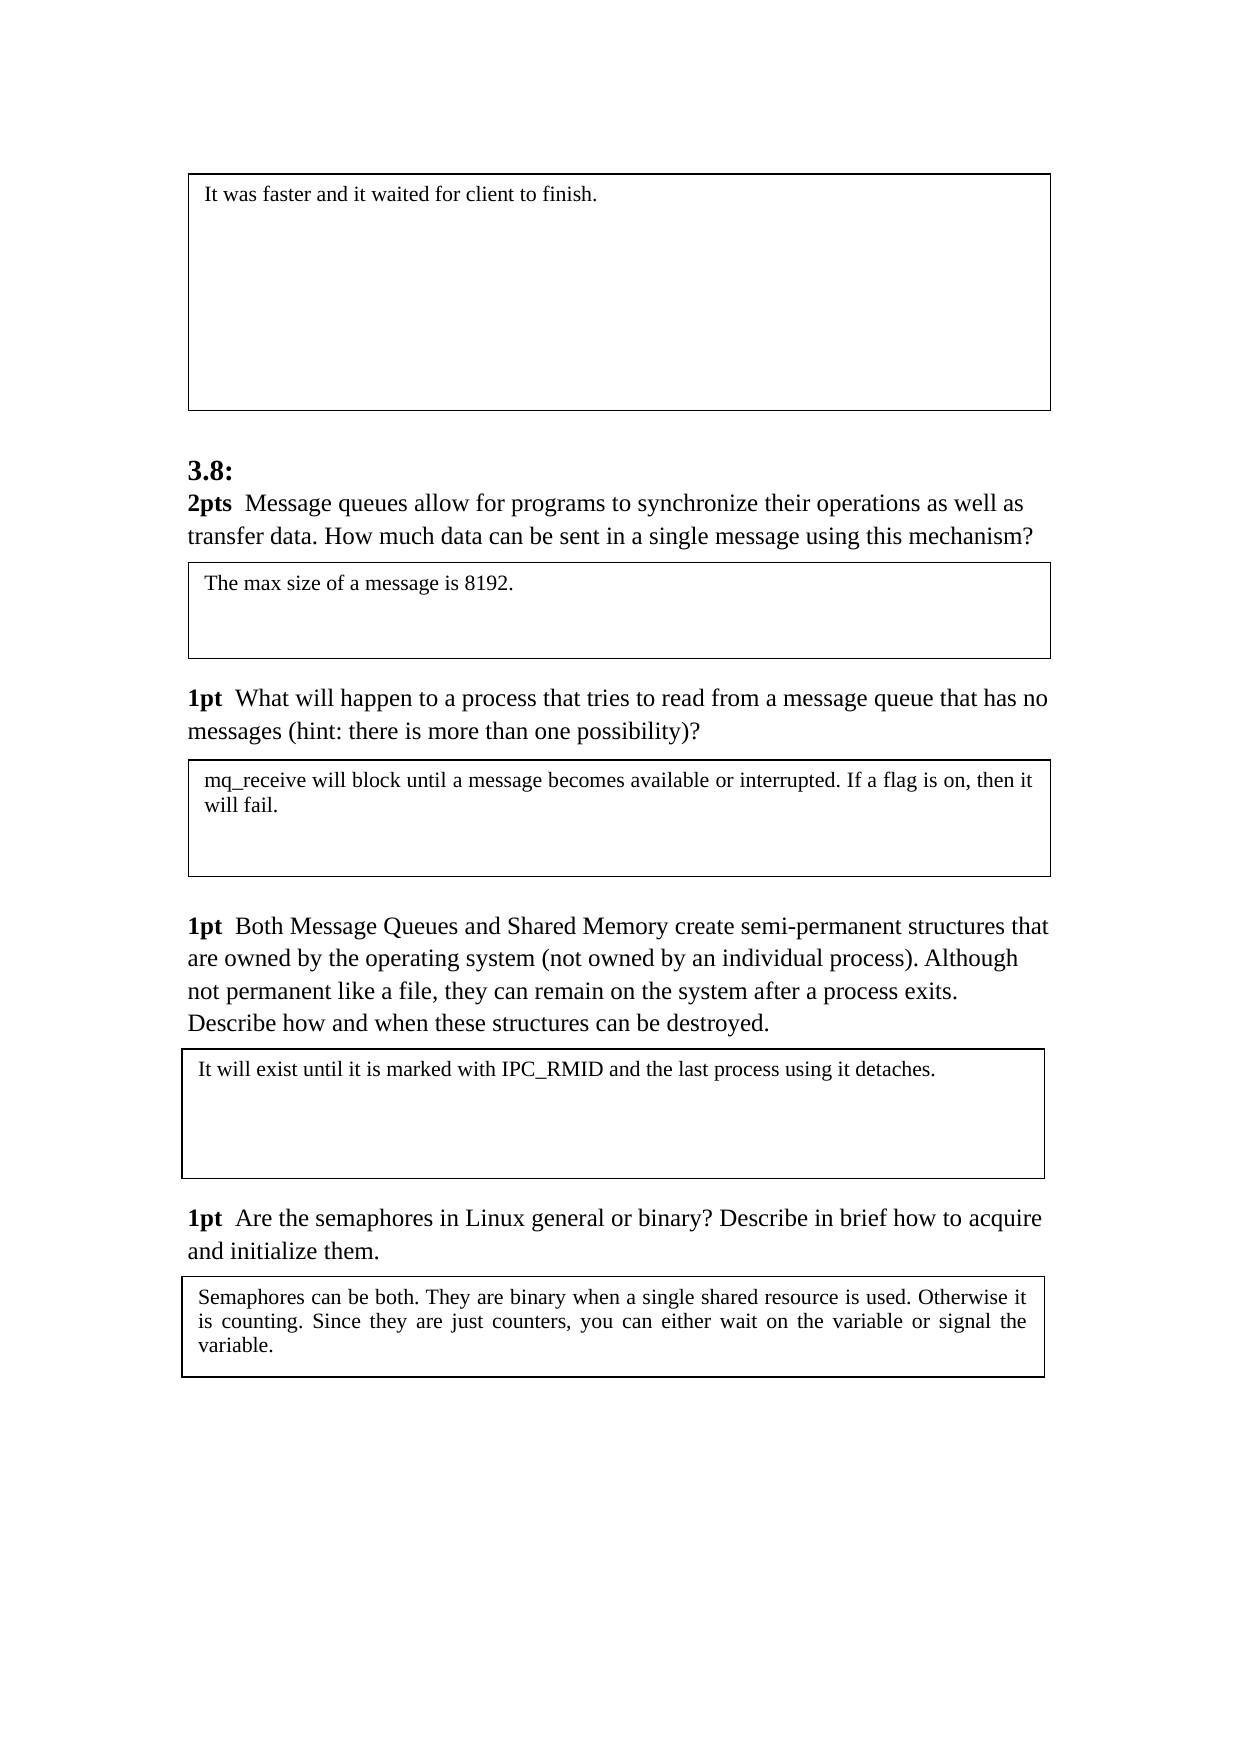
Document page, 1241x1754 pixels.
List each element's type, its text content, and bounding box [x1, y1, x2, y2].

text 1pt Are the semaphores in Linux general or binary? Describe in brief how to acquire and initialize them. [187, 1039, 1053, 1267]
text mq_receive will block until a message becomes available or interrupted. If a flag is on, then it will fail. [204, 768, 1035, 817]
text 3.8: [187, 454, 1053, 487]
text 1pt Are the semaphores in Linux general or binary? Describe in brief how to acquire and initialize them. [183, 1050, 1044, 1178]
text transfer data. How much data can be sent in a single message using this mechanism? [187, 519, 1053, 552]
text 1pt What will happen to a process that tries to read from a message queue that has no messages (hint: there is more than one possibility)? [187, 552, 1053, 747]
text 2pts Message queues allow for programs to synchronize their operations as well as [187, 487, 1053, 519]
text It was faster and it waited for client to finish. [204, 182, 1035, 206]
text 1pt Both Message Queues and Shared Memory create semi-permanent structures that are owned by the operating system (not owned by an individual process). Although not permanent like a file, they can remain on the system after a process exits. Describe how and when these structures can be destroyed. [187, 747, 1053, 1039]
text It will exist until it is marked with IPC_RMID and the last process using it detaches. [198, 1057, 1029, 1081]
text The max size of a message is 8192. [204, 571, 1035, 595]
text Semaphores can be both. They are binary when a single shared resource is used. Otherwise it is counting. Since they are just counters, you can either wait on the variable or signal the variable. [198, 1284, 1029, 1357]
